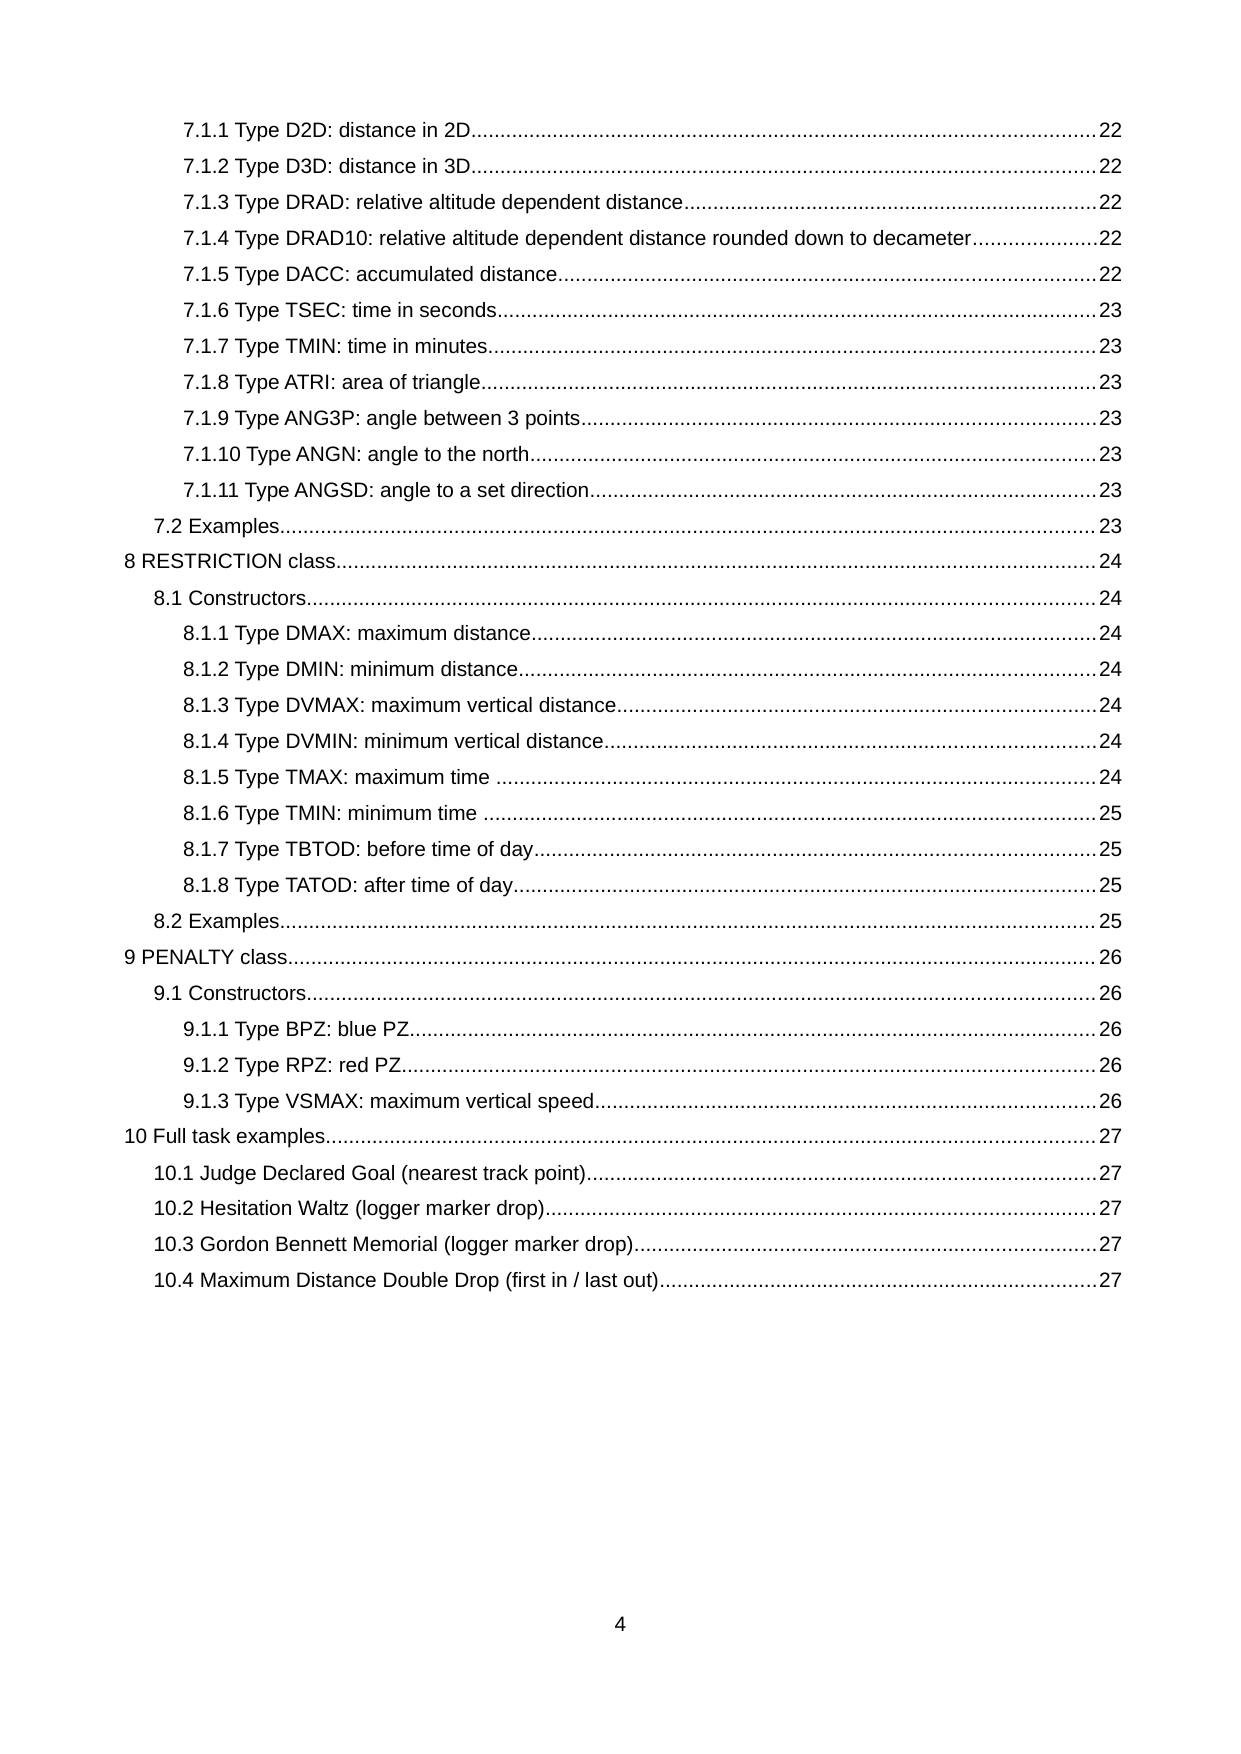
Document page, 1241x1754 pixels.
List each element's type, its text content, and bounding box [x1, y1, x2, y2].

text 7.1.4 Type DRAD10: relative altitude dependent distance rounded down to decameter 22 [177, 226, 1122, 250]
text 9.1 Constructors 26 [148, 981, 1122, 1004]
text 7.1.11 Type ANGSD: angle to a set direction 23 [177, 477, 1122, 501]
text 8.1.3 Type DVMAX: maximum vertical distance 24 [177, 693, 1122, 717]
text 8.1.2 Type DMIN: minimum distance 24 [177, 657, 1122, 681]
text 9 PENALTY class 26 [118, 945, 1122, 969]
text 7.1.9 Type ANG3P: angle between 3 points 23 [177, 406, 1122, 429]
text 9.1.1 Type BPZ: blue PZ 26 [177, 1017, 1122, 1041]
text 10 Full task examples 27 [118, 1124, 1122, 1148]
text 8.1.1 Type DMAX: maximum distance 24 [177, 621, 1122, 645]
text 8.1.7 Type TBTOD: before time of day 25 [177, 837, 1122, 861]
text 8.1.8 Type TATOD: after time of day 25 [177, 873, 1122, 897]
text 7.1.5 Type DACC: accumulated distance 22 [177, 262, 1122, 286]
text 7.1.3 Type DRAD: relative altitude dependent distance 22 [177, 190, 1122, 214]
text 10.1 Judge Declared Goal (nearest track point) 27 [148, 1160, 1122, 1184]
text 8.1.5 Type TMAX: maximum time 24 [177, 765, 1122, 789]
text 9.1.3 Type VSMAX: maximum vertical speed 26 [177, 1088, 1122, 1112]
text 7.2 Examples 23 [148, 513, 1122, 537]
text 8.1.6 Type TMIN: minimum time 25 [177, 801, 1122, 825]
text 8.1 Constructors 24 [148, 585, 1122, 609]
text 7.1.10 Type ANGN: angle to the north 23 [177, 442, 1122, 466]
text 7.1.1 Type D2D: distance in 2D 22 [177, 118, 1122, 142]
text 7.1.2 Type D3D: distance in 3D 22 [177, 154, 1122, 178]
text 7.1.8 Type ATRI: area of triangle 23 [177, 370, 1122, 394]
text 8.1.4 Type DVMIN: minimum vertical distance 24 [177, 729, 1122, 753]
text 10.3 Gordon Bennett Memorial (logger marker drop) 27 [148, 1232, 1122, 1256]
text 10.2 Hesitation Waltz (logger marker drop) 27 [148, 1196, 1122, 1220]
text 9.1.2 Type RPZ: red PZ 26 [177, 1052, 1122, 1076]
text 7.1.6 Type TSEC: time in seconds 23 [177, 298, 1122, 322]
text 7.1.7 Type TMIN: time in minutes 23 [177, 334, 1122, 358]
text 8.2 Examples 25 [148, 909, 1122, 933]
text 8 RESTRICTION class 24 [118, 549, 1122, 573]
text 10.4 Maximum Distance Double Drop (first in / last out) 27 [148, 1268, 1122, 1292]
